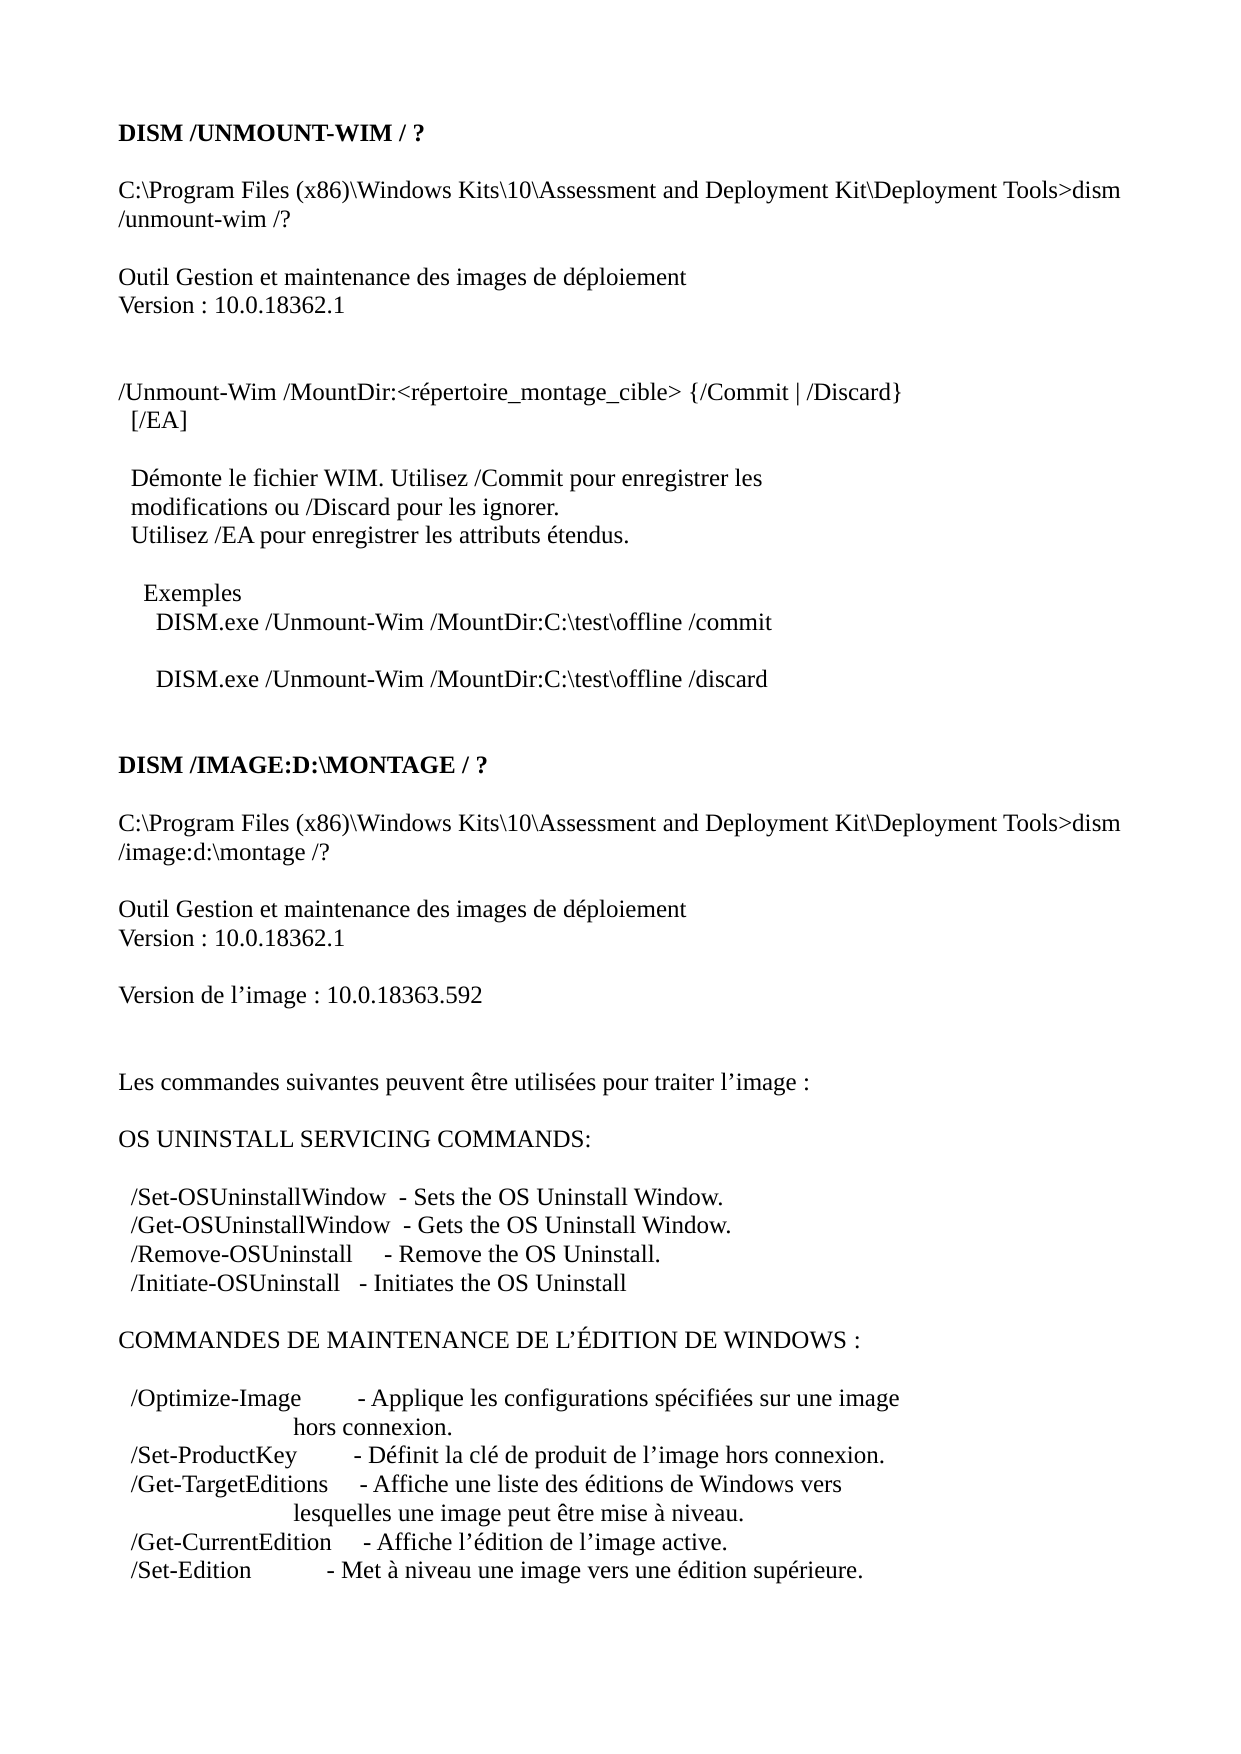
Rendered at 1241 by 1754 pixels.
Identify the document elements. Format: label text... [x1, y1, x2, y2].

text DISM /IMAGE:D:\MONTAGE / ? [118, 751, 1122, 779]
text /Optimize-Image - Applique les configurations spécifiées sur une image [118, 1383, 1122, 1412]
text Version : 10.0.18362.1 [118, 291, 1122, 319]
text Version : 10.0.18362.1 [118, 923, 1122, 952]
text Utilisez /EA pour enregistrer les attributs étendus. [118, 521, 1122, 549]
text /Set-OSUninstallWindow - Sets the OS Uninstall Window. [118, 1182, 1122, 1211]
text Outil Gestion et maintenance des images de déploiement [118, 262, 1122, 291]
text /Set-ProductKey - Définit la clé de produit de l’image hors connexion. [118, 1441, 1122, 1469]
text lesquelles une image peut être mise à niveau. [118, 1498, 1122, 1527]
text DISM.exe /Unmount-Wim /MountDir:C:\test\offline /commit [118, 607, 1122, 636]
text /Unmount-Wim /MountDir:<répertoire_montage_cible> {/Commit | /Discard} [118, 377, 1122, 406]
text COMMANDES DE MAINTENANCE DE L’ÉDITION DE WINDOWS : [118, 1326, 1122, 1354]
text DISM.exe /Unmount-Wim /MountDir:C:\test\offline /discard [118, 664, 1122, 693]
text /Remove-OSUninstall - Remove the OS Uninstall. [118, 1239, 1122, 1268]
text /Get-TargetEditions - Affiche une liste des éditions de Windows vers [118, 1469, 1122, 1498]
text DISM /UNMOUNT-WIM / ? [118, 118, 1122, 147]
text C:\Program Files (x86)\Windows Kits\10\Assessment and Deployment Kit\Deployment Tools>dism /unmount-wim /? [118, 176, 1122, 233]
text OS UNINSTALL SERVICING COMMANDS: [118, 1124, 1122, 1153]
text [/EA] [118, 406, 1122, 434]
text /Get-OSUninstallWindow - Gets the OS Uninstall Window. [118, 1211, 1122, 1239]
text /Get-CurrentEdition - Affiche l’édition de l’image active. [118, 1527, 1122, 1556]
text Outil Gestion et maintenance des images de déploiement [118, 894, 1122, 923]
text C:\Program Files (x86)\Windows Kits\10\Assessment and Deployment Kit\Deployment Tools>dism /image:d:\montage /? [118, 808, 1122, 866]
text /Set-Edition - Met à niveau une image vers une édition supérieure. [118, 1556, 1122, 1584]
text Les commandes suivantes peuvent être utilisées pour traiter l’image : [118, 1067, 1122, 1096]
text Démonte le fichier WIM. Utilisez /Commit pour enregistrer les [118, 463, 1122, 492]
text /Initiate-OSUninstall - Initiates the OS Uninstall [118, 1268, 1122, 1297]
text hors connexion. [118, 1412, 1122, 1441]
text modifications ou /Discard pour les ignorer. [118, 492, 1122, 521]
text Exemples [118, 578, 1122, 607]
text Version de l’image : 10.0.18363.592 [118, 981, 1122, 1009]
